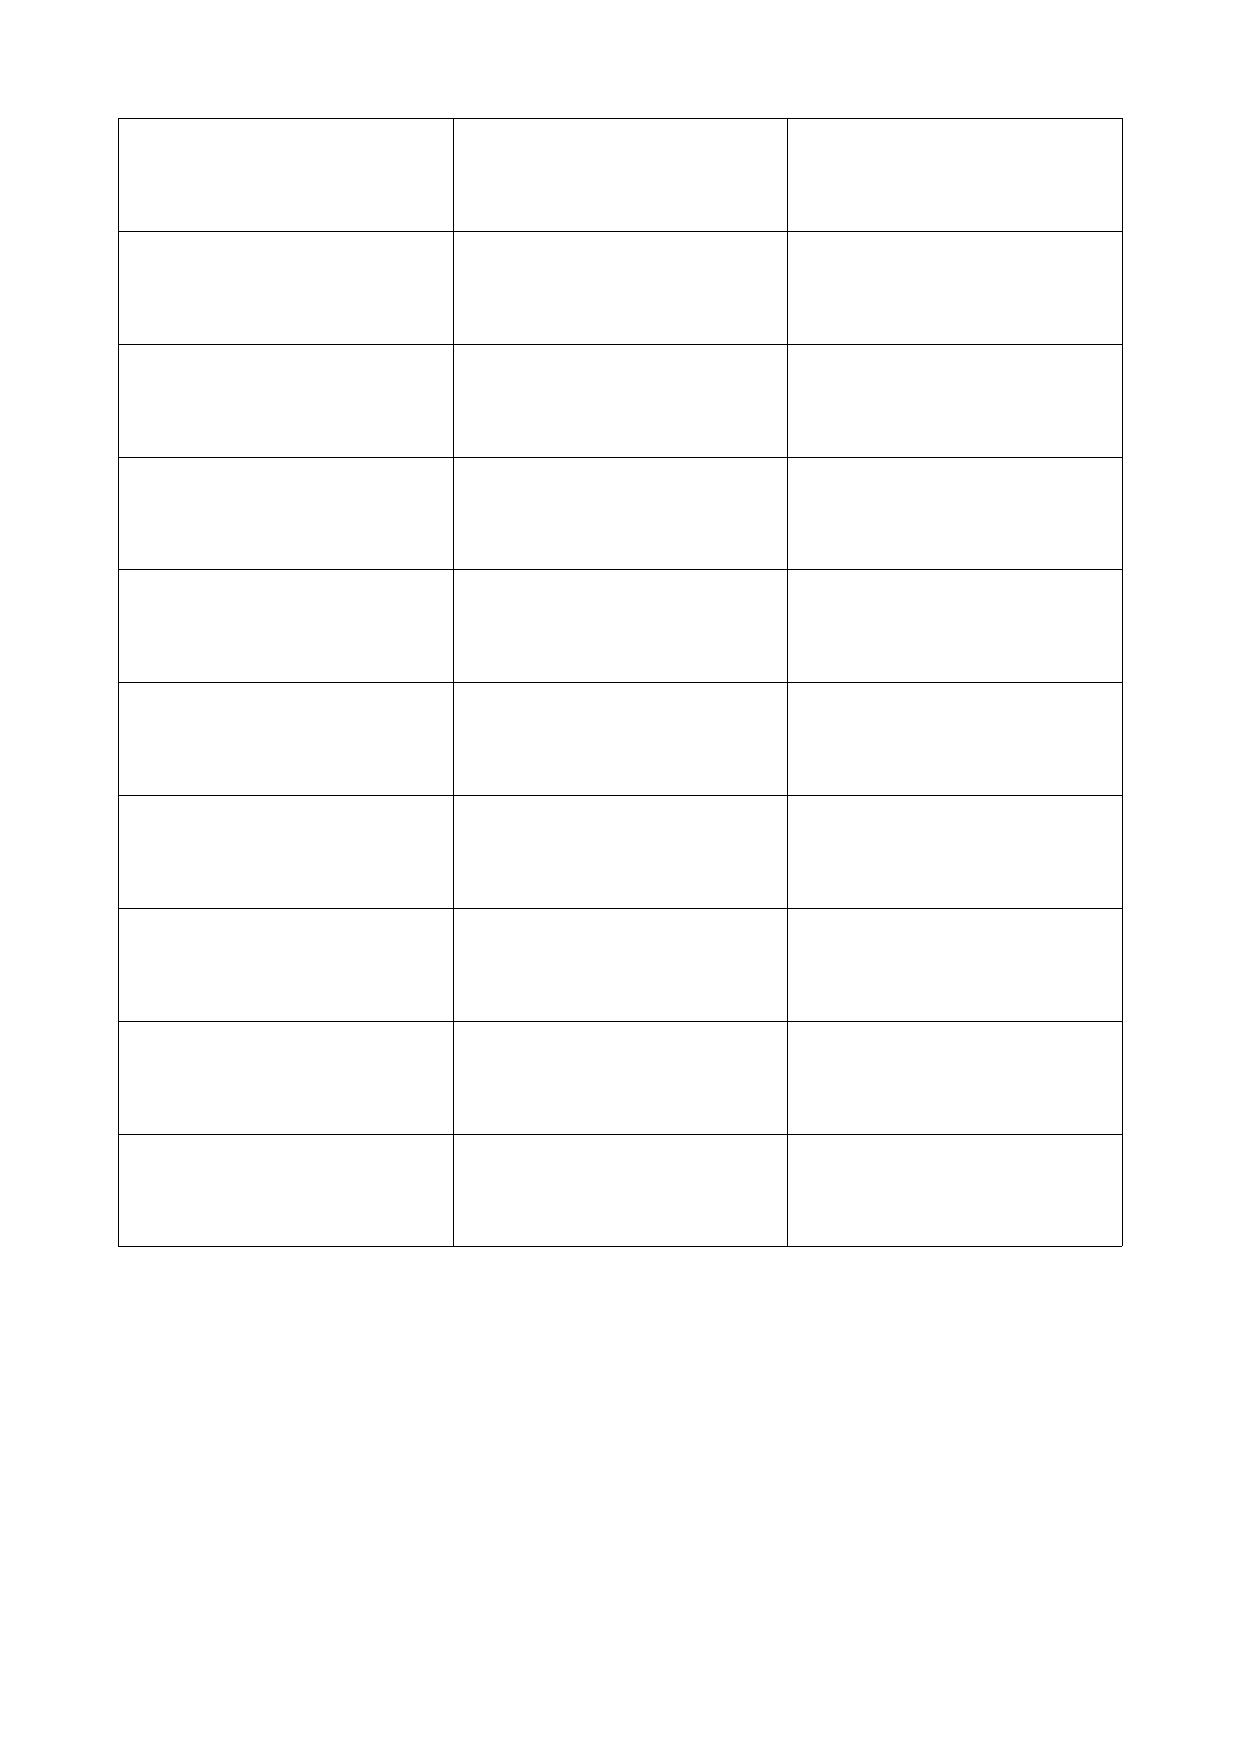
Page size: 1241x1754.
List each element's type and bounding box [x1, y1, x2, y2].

table_cell [788, 119, 1122, 231]
table_cell [788, 909, 1122, 1021]
table_cell [454, 683, 787, 795]
table_cell [788, 458, 1122, 569]
table_cell [788, 232, 1122, 344]
table_cell [119, 232, 453, 344]
table_cell [119, 683, 453, 795]
table_cell [788, 345, 1122, 457]
table_cell [788, 1022, 1122, 1133]
table_cell [119, 119, 453, 231]
table_cell [454, 458, 787, 569]
table_cell [788, 796, 1122, 908]
table_cell [119, 1022, 453, 1133]
table_cell [119, 909, 453, 1021]
table_cell [119, 1135, 453, 1246]
table_cell [454, 1135, 787, 1246]
table_cell [454, 345, 787, 457]
table_cell [788, 1135, 1122, 1246]
table_cell [454, 119, 787, 231]
table_cell [119, 796, 453, 908]
table_cell [119, 570, 453, 682]
table_cell [788, 683, 1122, 795]
table_cell [454, 796, 787, 908]
table_cell [119, 458, 453, 569]
table_cell [454, 909, 787, 1021]
table_cell [454, 232, 787, 344]
table_cell [454, 1022, 787, 1133]
table_cell [788, 570, 1122, 682]
table_cell [119, 345, 453, 457]
table_cell [454, 570, 787, 682]
